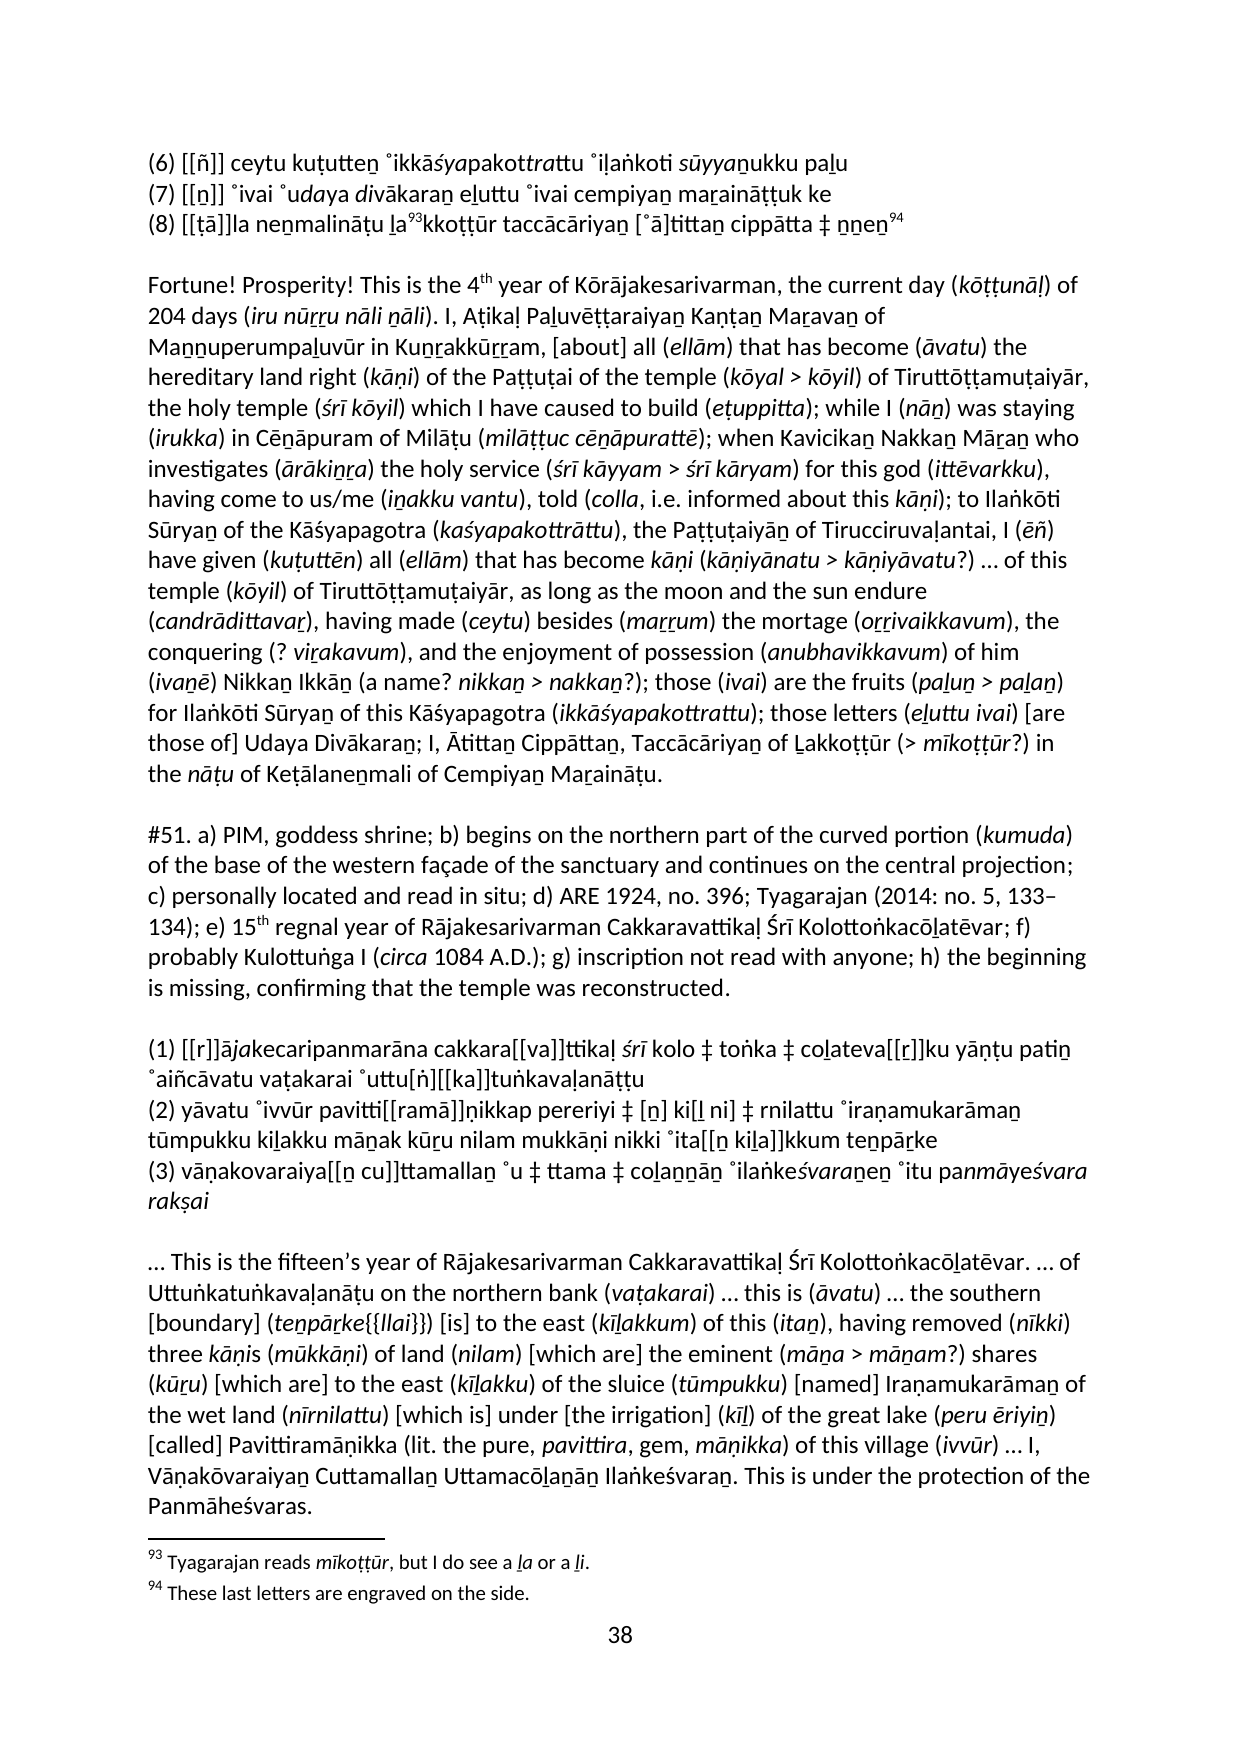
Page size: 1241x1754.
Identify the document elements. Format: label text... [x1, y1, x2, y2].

text Fortune! Prosperity! This is the 4th year of Kōrājakesarivarman, the current day (kōṭṭunāḷ) of 204 days (iru nūṟṟu nāli ṉāli). I, Aṭikaḷ Paḻuvēṭṭaraiyaṉ Kaṇṭaṉ Maṟavaṉ of Maṉṉuperumpaḻuvūr in Kuṉṟakkūṟṟam, [about] all (ellām) that has become (āvatu) the hereditary land right (kāṇi) of the Paṭṭuṭai of the temple (kōyal > kōyil) of Tiruttōṭṭamuṭaiyār, the holy temple (śrī kōyil) which I have caused to build (eṭuppitta); while I (nāṉ) was staying (irukka) in Cēṉāpuram of Milāṭu (milāṭṭuc cēṉāpurattē); when Kavicikaṉ Nakkaṉ Māṟaṉ who investigates (ārākiṉṟa) the holy service (śrī kāyyam > śrī kāryam) for this god (ittēvarkku), having come to us/me (iṉakku vantu), told (colla, i.e. informed about this kāṇi); to Ilaṅkōti Sūryaṉ of the Kāśyapagotra (kaśyapakottrāttu), the Paṭṭuṭaiyāṉ of Tirucciruvaḷantai, I (ēñ) have given (kuṭuttēn) all (ellām) that has become kāṇi (kāṇiyānatu > kāṇiyāvatu?) … of this temple (kōyil) of Tiruttōṭṭamuṭaiyār, as long as the moon and the sun endure (candrādittavaṟ), having made (ceytu) besides (maṟṟum) the mortage (oṟṟivaikkavum), the conquering (? viṟakavum), and the enjoyment of possession (anubhavikkavum) of him (ivaṉē) Nikkaṉ Ikkāṉ (a name? nikkaṉ > nakkaṉ?); those (ivai) are the fruits (paḻuṉ > paḻaṉ) for Ilaṅkōti Sūryaṉ of this Kāśyapagotra (ikkāśyapakottrattu); those letters (eḻuttu ivai) [are those of] Udaya Divākaraṉ; I, Ātittaṉ Cippāttaṉ, Taccācāriyaṉ of Ḻakkoṭṭūr (> mīkoṭṭūr?) in the nāṭu of Keṭālaneṉmali of Cempiyaṉ Maṟaināṭu. [148, 270, 1093, 788]
text (2) yāvatu ˚ivvūr pavitti[[ramā]]ṇikkap pereriyi ‡ [ṉ] ki[ḻ ni] ‡ rnilattu ˚iraṇamukarāmaṉ tūmpukku kiḻakku māṉak kūṟu nilam mukkāṇi nikki ˚ita[[ṉ kiḻa]]kkum teṉpāṟke [148, 1094, 1093, 1155]
text Tyagarajan reads mīkoṭṭūr, but I do see a ḻa or a ḻi. [148, 1545, 1093, 1576]
text (3) vāṇakovaraiya[[ṉ cu]]ttamallaṉ ˚u ‡ ttama ‡ coḻaṉṉāṉ ˚ilaṅkeśvaraṉeṉ ˚itu panmāyeśvara rakṣai [148, 1155, 1093, 1216]
text (6) [[ñ]] ceytu kuṭutteṉ ˚ikkāśyapakottrattu ˚iḷaṅkoti sūyyaṉukku paḻu [148, 148, 1093, 178]
text (1) [[r]]ājakecaripanmarāna cakkara[[va]]ttikaḷ śrī kolo ‡ toṅka ‡ coḻateva[[ṟ]]ku yāṇṭu patiṉ ˚aiñcāvatu vaṭakarai ˚uttu[ṅ][[ka]]tuṅkavaḷanāṭṭu [148, 1033, 1093, 1094]
text (8) [[ṭā]]la neṉmalināṭu ḻakkoṭṭūr taccācāriyaṉ [˚ā]tittaṉ cippātta ‡ ṉṉeṉ [148, 209, 1093, 239]
text … This is the fifteen’s year of Rājakesarivarman Cakkaravattikaḷ Śrī Kolottoṅkacōḻatēvar. … of Uttuṅkatuṅkavaḷanāṭu on the northern bank (vaṭakarai) … this is (āvatu) … the southern [boundary] (teṉpāṟke{{llai}}) [is] to the east (kīḻakkum) of this (itaṉ), having removed (nīkki) three kāṇis (mūkkāṇi) of land (nilam) [which are] the eminent (māṉa > māṉam?) shares (kūṟu) [which are] to the east (kīḻakku) of the sluice (tūmpukku) [named] Iraṇamukarāmaṉ of the wet land (nīrnilattu) [which is] under [the irrigation] (kīḻ) of the great lake (peru ēriyiṉ) [called] Pavittiramāṇikka (lit. the pure, pavittira, gem, māṇikka) of this village (ivvūr) … I, Vāṇakōvaraiyaṉ Cuttamallaṉ Uttamacōḻaṉāṉ Ilaṅkeśvaraṉ. This is under the protection of the Panmāheśvaras. [148, 1246, 1093, 1521]
text These last letters are engraved on the side. [148, 1576, 1093, 1606]
text (7) [[ṉ]] ˚ivai ˚udaya divākaraṉ eḻuttu ˚ivai cempiyaṉ maṟaināṭṭuk ke [148, 178, 1093, 209]
text #51. a) PIM, goddess shrine; b) begins on the northern part of the curved portion (kumuda) of the base of the western façade of the sanctuary and continues on the central projection; c) personally located and read in situ; d) ARE 1924, no. 396; Tyagarajan (2014: no. 5, 133–134); e) 15th regnal year of Rājakesarivarman Cakkaravattikaḷ Śrī Kolottoṅkacōḻatēvar; f) probably Kulottuṅga I (circa 1084 A.D.); g) inscription not read with anyone; h) the beginning is missing, confirming that the temple was reconstructed. [148, 819, 1093, 1002]
